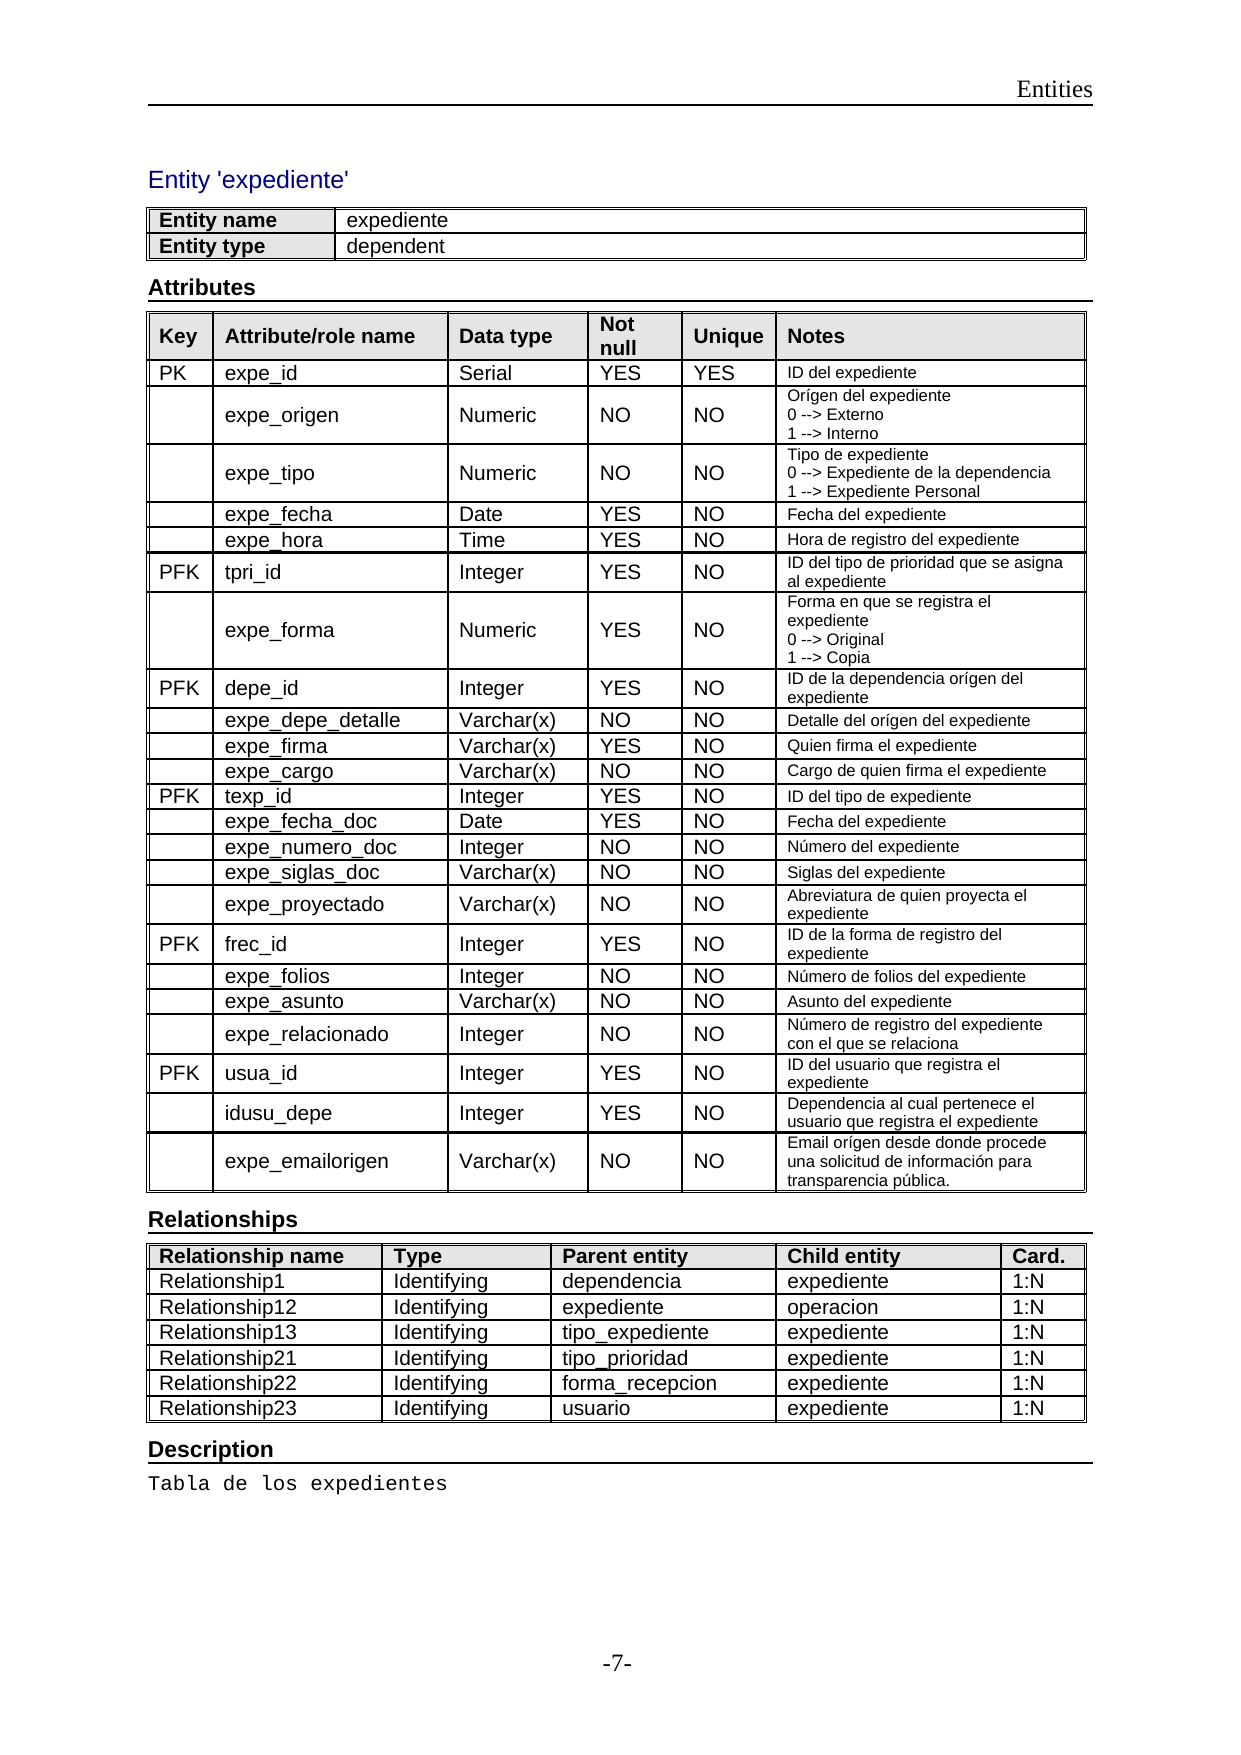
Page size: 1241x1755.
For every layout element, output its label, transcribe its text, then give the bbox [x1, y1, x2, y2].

table_cell NO [683, 785, 775, 808]
table_cell 1:N [1002, 1295, 1084, 1319]
table_cell Abreviatura de quien proyecta el expediente [777, 886, 1084, 923]
table_cell 1:N [1002, 1321, 1084, 1344]
table_cell YES [589, 925, 681, 963]
table_cell Quien firma el expediente [777, 734, 1084, 757]
table_cell [150, 709, 212, 732]
table_cell 1:N [1002, 1270, 1084, 1293]
table_cell Relationship23 [150, 1397, 381, 1420]
table_cell expe_hora [214, 528, 447, 551]
table_cell Date [449, 503, 587, 526]
table_cell tipo_expediente [552, 1321, 775, 1344]
table_cell NO [683, 990, 775, 1013]
table_cell NO [589, 709, 681, 732]
table_cell NO [683, 886, 775, 923]
table_cell NO [683, 445, 775, 501]
table_cell [150, 965, 212, 988]
table_cell NO [589, 990, 681, 1013]
table_cell NO [589, 965, 681, 988]
table_cell usua_id [214, 1055, 447, 1092]
table_cell Relationship12 [150, 1295, 381, 1319]
table_cell YES [589, 593, 681, 667]
table_cell YES [589, 1094, 681, 1131]
table_cell NO [589, 387, 681, 443]
table_cell Integer [449, 554, 587, 591]
table_cell expe_cargo [214, 760, 447, 783]
table_cell expe_proyectado [214, 886, 447, 923]
table_cell expe_origen [214, 387, 447, 443]
table_cell [150, 886, 212, 923]
table_header Attribute/role name [214, 314, 447, 359]
table_header Parent entity [552, 1246, 775, 1268]
text Attributes [148, 274, 1093, 300]
table_cell Integer [449, 670, 587, 707]
table_cell Integer [449, 965, 587, 988]
table_cell Integer [449, 835, 587, 859]
table_cell [150, 990, 212, 1013]
table_cell expe_emailorigen [214, 1134, 447, 1189]
table_cell [150, 528, 212, 551]
table_cell forma_recepcion [552, 1371, 775, 1394]
table_header Entity name [150, 210, 334, 232]
table_cell Varchar(x) [449, 861, 587, 884]
table_cell Número de registro del expediente con el que se relaciona [777, 1015, 1084, 1053]
table_cell ID del tipo de prioridad que se asigna al expediente [777, 554, 1084, 591]
table_cell NO [683, 1055, 775, 1092]
table_cell Varchar(x) [449, 760, 587, 783]
table_cell Número del expediente [777, 835, 1084, 859]
table_cell expediente [777, 1397, 1000, 1420]
table_cell [150, 1015, 212, 1053]
table_cell NO [683, 965, 775, 988]
table_cell Relationship21 [150, 1346, 381, 1369]
table_cell Integer [449, 1094, 587, 1131]
table_cell Relationship13 [150, 1321, 381, 1344]
table_cell YES [589, 503, 681, 526]
table_cell ID del expediente [777, 361, 1084, 385]
table_cell NO [683, 835, 775, 859]
table_cell tipo_prioridad [552, 1346, 775, 1369]
table_cell Relationship1 [150, 1270, 381, 1293]
text Description [148, 1437, 1093, 1462]
table_header Unique [683, 314, 775, 359]
table_cell NO [683, 734, 775, 757]
table_cell Fecha del expediente [777, 810, 1084, 833]
table_cell Numeric [449, 593, 587, 667]
table_cell Integer [449, 1055, 587, 1092]
table_cell expe_forma [214, 593, 447, 667]
table_cell [150, 760, 212, 783]
table_cell Entity type [150, 234, 334, 258]
table_cell Tipo de expediente 0 --> Expediente de la dependencia 1 --> Expediente Personal [777, 445, 1084, 501]
text Relationships [148, 1206, 1093, 1232]
table_header expediente [336, 210, 1084, 232]
table_cell texp_id [214, 785, 447, 808]
table_cell tpri_id [214, 554, 447, 591]
table_cell Identifying [383, 1346, 550, 1369]
table_cell [150, 734, 212, 757]
table_header Notes [777, 314, 1084, 359]
table_cell Identifying [383, 1321, 550, 1344]
table_cell usuario [552, 1397, 775, 1420]
table_cell NO [683, 387, 775, 443]
table_cell PFK [150, 785, 212, 808]
table_cell [150, 835, 212, 859]
table_cell NO [683, 528, 775, 551]
table_cell Forma en que se registra el expediente 0 --> Original 1 --> Copia [777, 593, 1084, 667]
table_cell YES [589, 1055, 681, 1092]
table_cell Identifying [383, 1371, 550, 1394]
table_header Key [150, 314, 212, 359]
table_cell Dependencia al cual pertenece el usuario que registra el expediente [777, 1094, 1084, 1131]
table_cell [150, 1134, 212, 1189]
table_cell 1:N [1002, 1346, 1084, 1369]
table_cell ID del tipo de expediente [777, 785, 1084, 808]
table_cell expediente [777, 1346, 1000, 1369]
table_cell NO [589, 835, 681, 859]
table_cell NO [589, 1134, 681, 1189]
table_cell Identifying [383, 1295, 550, 1319]
table_cell expediente [777, 1371, 1000, 1394]
table_cell NO [589, 886, 681, 923]
table_cell NO [683, 503, 775, 526]
table_header Child entity [777, 1246, 1000, 1268]
table_cell [150, 810, 212, 833]
table_cell NO [683, 670, 775, 707]
table_cell Identifying [383, 1397, 550, 1420]
table_cell NO [683, 593, 775, 667]
table_cell operacion [777, 1295, 1000, 1319]
table_cell dependent [336, 234, 1084, 258]
table_cell expediente [777, 1270, 1000, 1293]
table_cell NO [589, 1015, 681, 1053]
table_cell YES [589, 528, 681, 551]
table_cell expediente [777, 1321, 1000, 1344]
table_cell Numeric [449, 387, 587, 443]
table_cell Varchar(x) [449, 886, 587, 923]
table_cell NO [683, 1094, 775, 1131]
table_cell YES [589, 785, 681, 808]
table_cell YES [589, 670, 681, 707]
table_cell YES [589, 554, 681, 591]
table_cell Varchar(x) [449, 709, 587, 732]
table_cell Siglas del expediente [777, 861, 1084, 884]
text Entity 'expediente' [148, 166, 1093, 194]
table_cell expe_asunto [214, 990, 447, 1013]
table_cell PFK [150, 925, 212, 963]
table_cell Detalle del orígen del expediente [777, 709, 1084, 732]
table_cell YES [589, 810, 681, 833]
table_cell idusu_depe [214, 1094, 447, 1131]
table_cell depe_id [214, 670, 447, 707]
table_cell expe_folios [214, 965, 447, 988]
table_cell NO [683, 925, 775, 963]
table_cell NO [589, 445, 681, 501]
table_cell Orígen del expediente 0 --> Externo 1 --> Interno [777, 387, 1084, 443]
table_cell expe_fecha [214, 503, 447, 526]
table_cell expe_relacionado [214, 1015, 447, 1053]
table_cell Número de folios del expediente [777, 965, 1084, 988]
table_cell Integer [449, 925, 587, 963]
table_cell NO [683, 554, 775, 591]
table_cell PFK [150, 670, 212, 707]
table_cell NO [683, 861, 775, 884]
table_cell YES [589, 361, 681, 385]
table_cell 1:N [1002, 1371, 1084, 1394]
table_header Data type [449, 314, 587, 359]
table_cell Numeric [449, 445, 587, 501]
table_cell ID del usuario que registra el expediente [777, 1055, 1084, 1092]
table_cell [150, 861, 212, 884]
table_cell Time [449, 528, 587, 551]
table_cell expe_numero_doc [214, 835, 447, 859]
text Tabla de los expedientes [148, 1473, 1093, 1497]
table_cell Hora de registro del expediente [777, 528, 1084, 551]
table_cell Integer [449, 1015, 587, 1053]
table_cell expediente [552, 1295, 775, 1319]
table_cell Varchar(x) [449, 734, 587, 757]
table_cell expe_id [214, 361, 447, 385]
table_cell Identifying [383, 1270, 550, 1293]
table_cell NO [683, 760, 775, 783]
table_cell expe_depe_detalle [214, 709, 447, 732]
table_cell ID de la dependencia orígen del expediente [777, 670, 1084, 707]
table_cell Fecha del expediente [777, 503, 1084, 526]
table_cell NO [589, 760, 681, 783]
table_cell ID de la forma de registro del expediente [777, 925, 1084, 963]
table_cell [150, 387, 212, 443]
table_cell Integer [449, 785, 587, 808]
table_cell PK [150, 361, 212, 385]
table_cell NO [683, 810, 775, 833]
table_cell expe_siglas_doc [214, 861, 447, 884]
table_cell [150, 1094, 212, 1131]
table_header Card. [1002, 1246, 1084, 1268]
table_cell Varchar(x) [449, 1134, 587, 1189]
table_cell NO [683, 1134, 775, 1189]
table_cell [150, 593, 212, 667]
table_cell NO [589, 861, 681, 884]
table_header Not null [589, 314, 681, 359]
table_cell PFK [150, 1055, 212, 1092]
table_cell [150, 445, 212, 501]
table_header Relationship name [150, 1246, 381, 1268]
table_cell Cargo de quien firma el expediente [777, 760, 1084, 783]
table_cell Serial [449, 361, 587, 385]
table_cell PFK [150, 554, 212, 591]
table_cell Varchar(x) [449, 990, 587, 1013]
table_cell Asunto del expediente [777, 990, 1084, 1013]
table_cell expe_firma [214, 734, 447, 757]
table_cell expe_fecha_doc [214, 810, 447, 833]
table_cell YES [683, 361, 775, 385]
table_cell NO [683, 1015, 775, 1053]
table_cell frec_id [214, 925, 447, 963]
table_header Type [383, 1246, 550, 1268]
table_cell expe_tipo [214, 445, 447, 501]
table_cell Date [449, 810, 587, 833]
table_cell Email orígen desde donde procede una solicitud de información para transparencia pública. [777, 1134, 1084, 1189]
table_cell Relationship22 [150, 1371, 381, 1394]
table_cell 1:N [1002, 1397, 1084, 1420]
table_cell [150, 503, 212, 526]
table_cell NO [683, 709, 775, 732]
table_cell dependencia [552, 1270, 775, 1293]
table_cell YES [589, 734, 681, 757]
